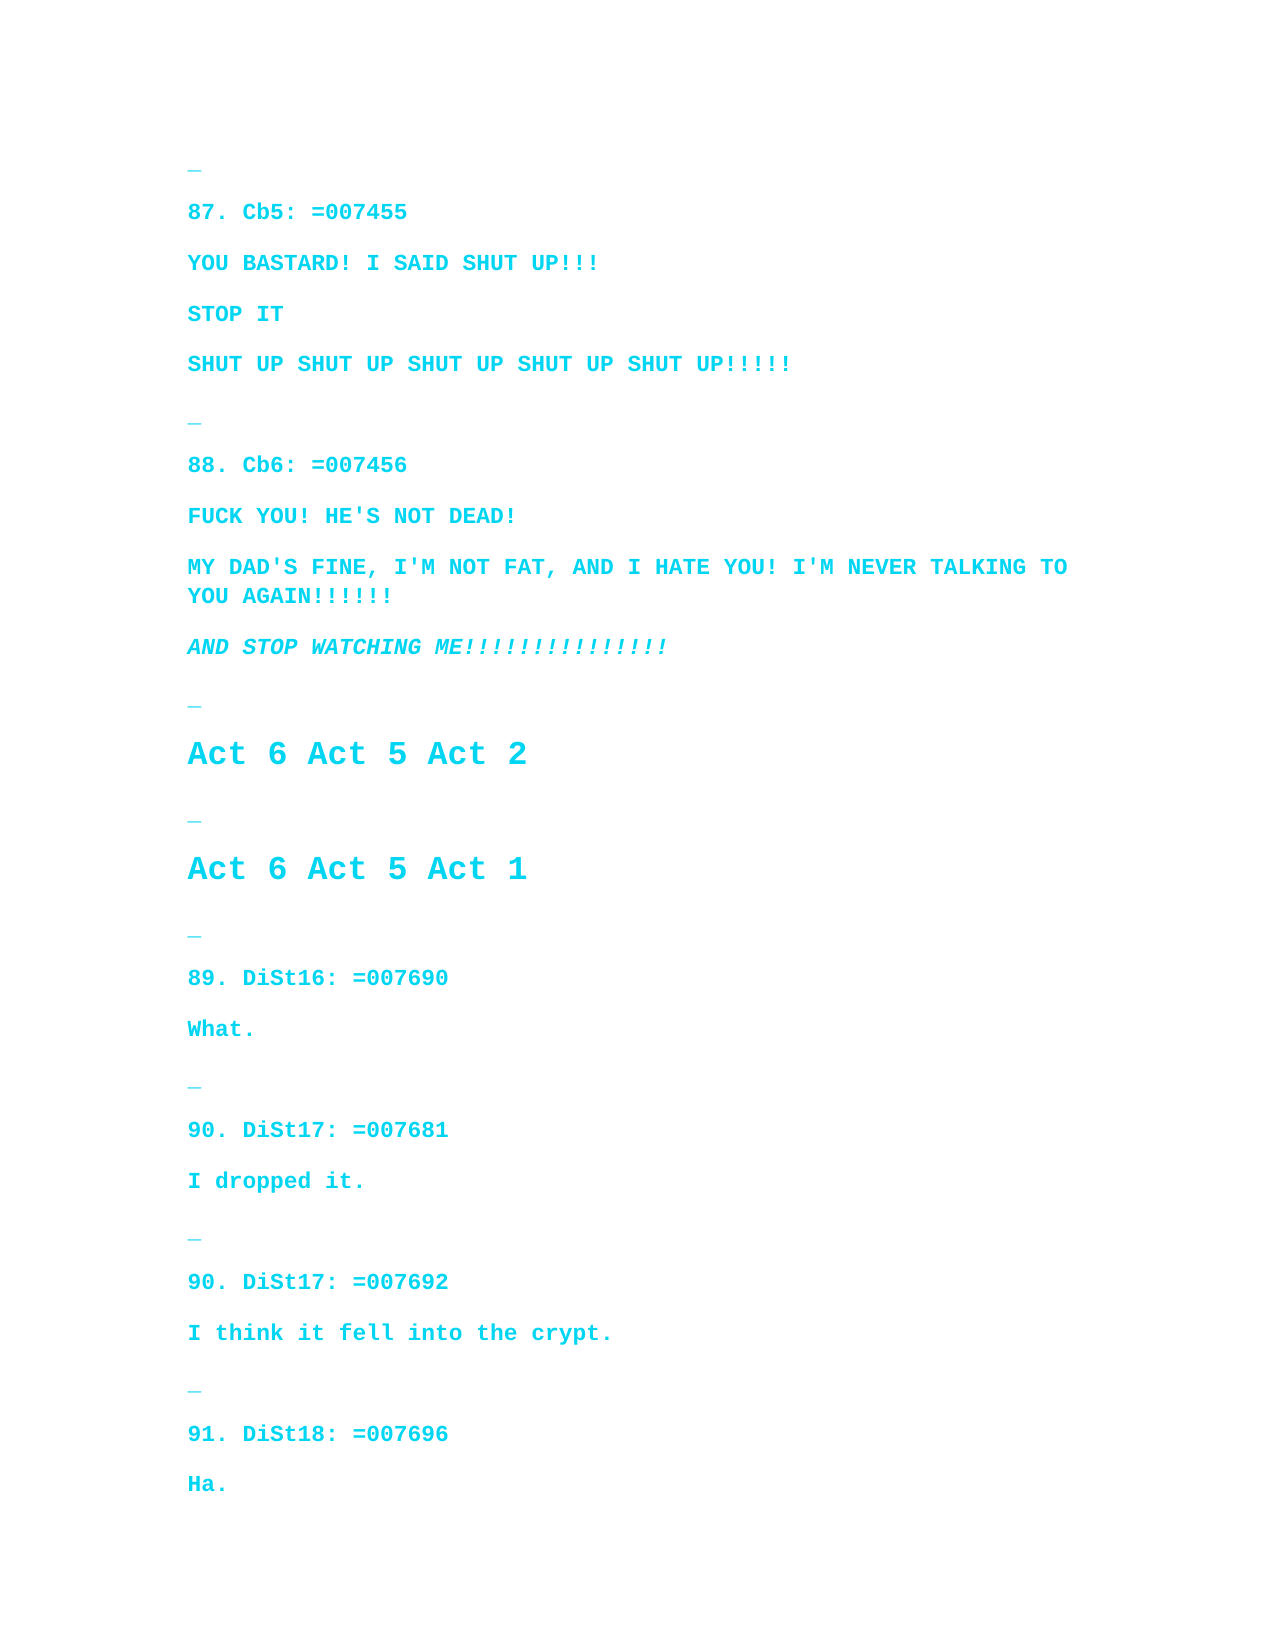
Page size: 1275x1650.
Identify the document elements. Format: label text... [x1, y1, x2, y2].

text SHUT UP SHUT UP SHUT UP SHUT UP SHUT UP!!!!! [187, 352, 1087, 378]
text 90. DiSt17: =007692 [187, 1270, 1087, 1296]
text Act 6 Act 5 Act 1 [187, 852, 1087, 889]
text _ [187, 686, 1087, 712]
text AND STOP WATCHING ME!!!!!!!!!!!!!!! [187, 635, 1087, 661]
text _ [187, 403, 1087, 429]
text FUCK YOU! HE'S NOT DEAD! [187, 504, 1087, 530]
text _ [187, 1219, 1087, 1246]
text Ha. [187, 1473, 1087, 1499]
text I think it fell into the crypt. [187, 1321, 1087, 1347]
text 91. DiSt18: =007696 [187, 1422, 1087, 1448]
text 89. DiSt16: =007690 [187, 966, 1087, 992]
text MY DAD'S FINE, I'M NOT FAT, AND I HATE YOU! I'M NEVER TALKING TO YOU AGAIN!!!!!! [187, 555, 1087, 611]
text What. [187, 1017, 1087, 1043]
text _ [187, 801, 1087, 827]
text STOP IT [187, 302, 1087, 328]
text YOU BASTARD! I SAID SHUT UP!!! [187, 251, 1087, 277]
text _ [187, 150, 1087, 176]
text _ [187, 916, 1087, 942]
text I dropped it. [187, 1169, 1087, 1195]
text 87. Cb5: =007455 [187, 201, 1087, 227]
text Act 6 Act 5 Act 2 [187, 737, 1087, 774]
text _ [187, 1068, 1087, 1094]
text 90. DiSt17: =007681 [187, 1118, 1087, 1144]
text 88. Cb6: =007456 [187, 454, 1087, 480]
text _ [187, 1371, 1087, 1397]
